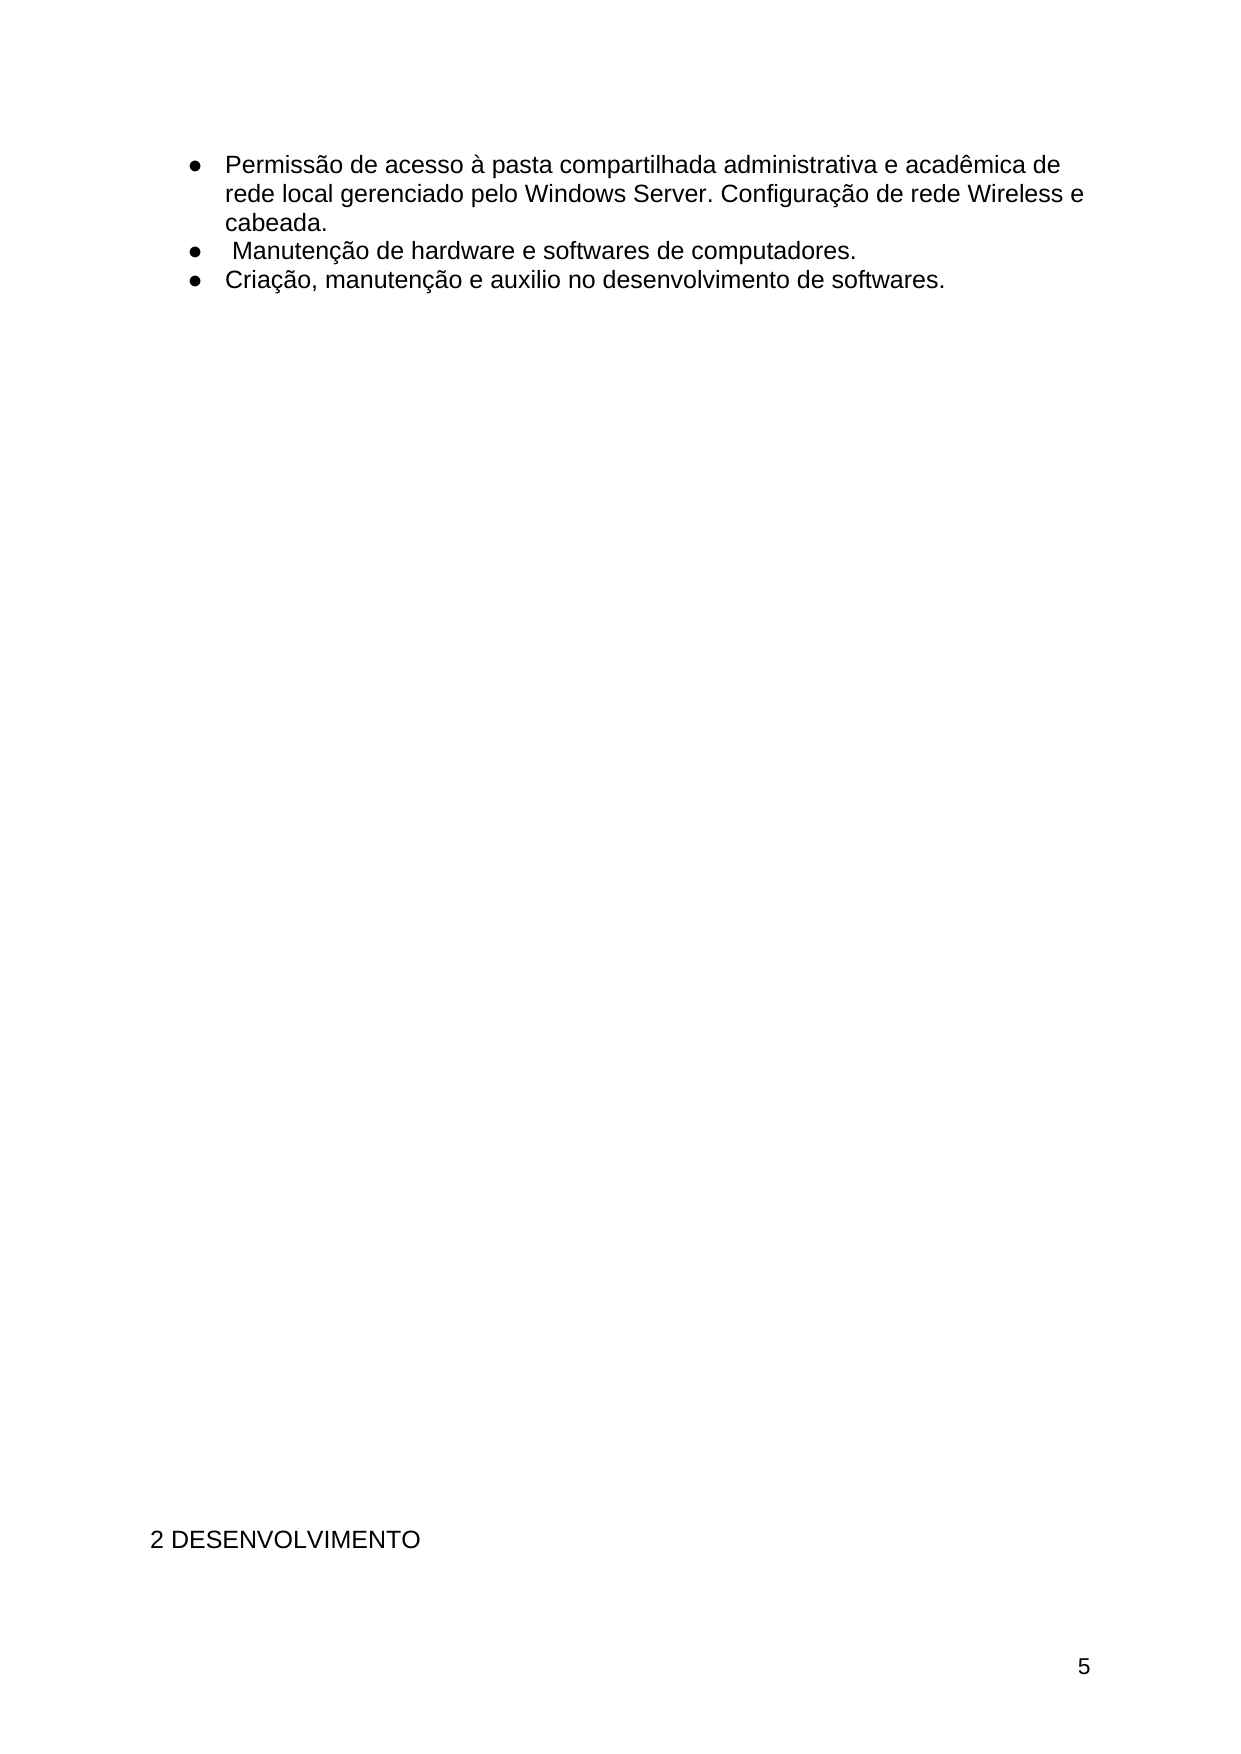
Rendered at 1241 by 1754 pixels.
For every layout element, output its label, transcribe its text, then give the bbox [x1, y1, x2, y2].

text 2 DESENVOLVIMENTO [150, 1525, 1090, 1554]
list Permissão de acesso à pasta compartilhada administrativa e acadêmica de rede local gerenciado pelo Windows Server. Configuração de rede Wireless e cabeada. [187, 150, 1090, 236]
list Manutenção de hardware e softwares de computadores. [187, 236, 1090, 265]
list Criação, manutenção e auxilio no desenvolvimento de softwares. [187, 265, 1090, 294]
